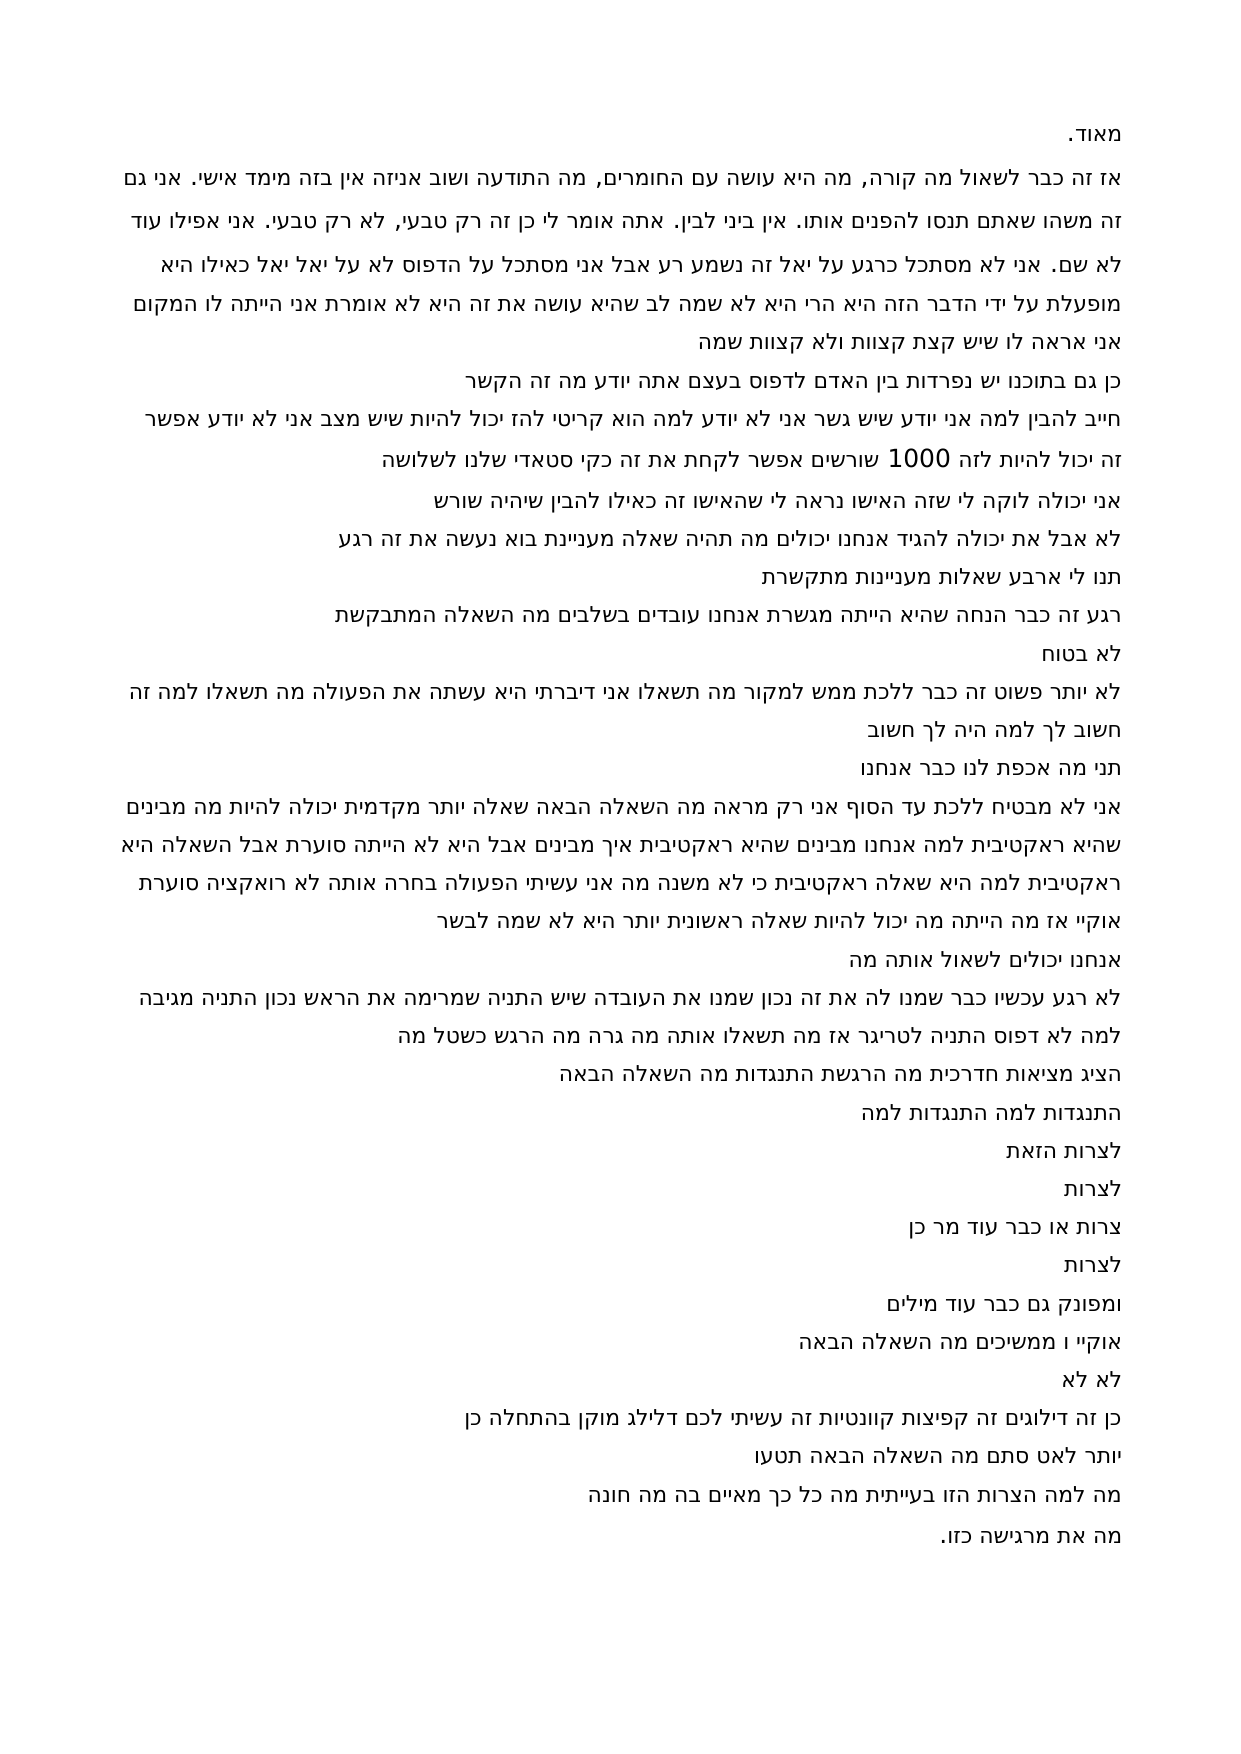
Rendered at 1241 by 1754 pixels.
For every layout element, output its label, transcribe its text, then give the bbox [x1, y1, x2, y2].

text אוקיי ו ממשיכים מה השאלה הבאה [118, 1329, 1122, 1354]
text צרות או כבר עוד מר כן [118, 1214, 1122, 1240]
text לצרות [118, 1252, 1122, 1278]
text אני לא מבטיח ללכת עד הסוף אני רק מראה מה השאלה הבאה שאלה יותר מקדמית יכולה להיות מה מבינים שהיא ראקטיבית למה אנחנו מבינים שהיא ראקטיבית איך מבינים אבל היא לא הייתה סוערת אבל השאלה היא ראקטיבית למה היא שאלה ראקטיבית כי לא משנה מה אני עשיתי הפעולה בחרה אותה לא רואקציה סוערת אוקיי אז מה הייתה מה יכול להיות שאלה ראשונית יותר היא לא שמה לבשר [118, 794, 1122, 934]
text לא אבל את יכולה להגיד אנחנו יכולים מה תהיה שאלה מעניינת בוא נעשה את זה רגע [118, 526, 1122, 552]
text תני מה אכפת לנו כבר אנחנו [118, 756, 1122, 781]
text מה את מרגישה כזו. [118, 1520, 1122, 1549]
text לא לא [118, 1367, 1122, 1393]
text לצרות [118, 1176, 1122, 1202]
text ומפונק גם כבר עוד מילים [118, 1291, 1122, 1316]
text לא רגע עכשיו כבר שמנו לה את זה נכון שמנו את העובדה שיש התניה שמרימה את הראש נכון התניה מגיבה למה לא דפוס התניה לטריגר אז מה תשאלו אותה מה גרה מה הרגש כשטל מה [118, 985, 1122, 1049]
text לצרות הזאת [118, 1138, 1122, 1163]
text אנחנו יכולים לשאול אותה מה [118, 947, 1122, 972]
text אני יכולה לוקה לי שזה האישו נראה לי שהאישו זה כאילו להבין שיהיה שורש [118, 488, 1122, 513]
text כן זה דילוגים זה קפיצות קוונטיות זה עשיתי לכם דלילג מוקן בהתחלה כן [118, 1405, 1122, 1431]
text לא יותר פשוט זה כבר ללכת ממש למקור מה תשאלו אני דיברתי היא עשתה את הפעולה מה תשאלו למה זה חשוב לך למה היה לך חשוב [118, 679, 1122, 743]
text רגע זה כבר הנחה שהיא הייתה מגשרת אנחנו עובדים בשלבים מה השאלה המתבקשת [118, 603, 1122, 628]
text כן גם בתוכנו יש נפרדות בין האדם לדפוס בעצם אתה יודע מה זה הקשר [118, 368, 1122, 393]
text מאוד. [118, 118, 1122, 147]
text תנו לי ארבע שאלות מעניינות מתקשרת [118, 564, 1122, 590]
text מה למה הצרות הזו בעייתית מה כל כך מאיים בה מה חונה [118, 1482, 1122, 1507]
text התנגדות למה התנגדות למה [118, 1099, 1122, 1125]
text לא בטוח [118, 641, 1122, 666]
text יותר לאט סתם מה השאלה הבאה תטעו [118, 1444, 1122, 1469]
text אז זה כבר לשאול מה קורה, מה היא עושה עם החומרים, מה התודעה ושוב אניזה אין בזה מימד אישי. אני גם זה משהו שאתם תנסו להפנים אותו. אין ביני לבין. אתה אומר לי כן זה רק טבעי, לא רק טבעי. אני אפילו עוד לא שם. אני לא מסתכל כרגע על יאל זה נשמע רע אבל אני מסתכל על הדפוס לא על יאל יאל כאילו היא מופעלת על ידי הדבר הזה היא הרי היא לא שמה לב שהיא עושה את זה היא לא אומרת אני הייתה לו המקום אני אראה לו שיש קצת קצוות ולא קצוות שמה [118, 162, 1122, 355]
text חייב להבין למה אני יודע שיש גשר אני לא יודע למה הוא קריטי להז יכול להיות שיש מצב אני לא יודע אפשר זה יכול להיות לזה 1000 שורשים אפשר לקחת את זה כקי סטאדי שלנו לשלושה [118, 406, 1122, 473]
text הציג מציאות חדרכית מה הרגשת התנגדות מה השאלה הבאה [118, 1061, 1122, 1087]
